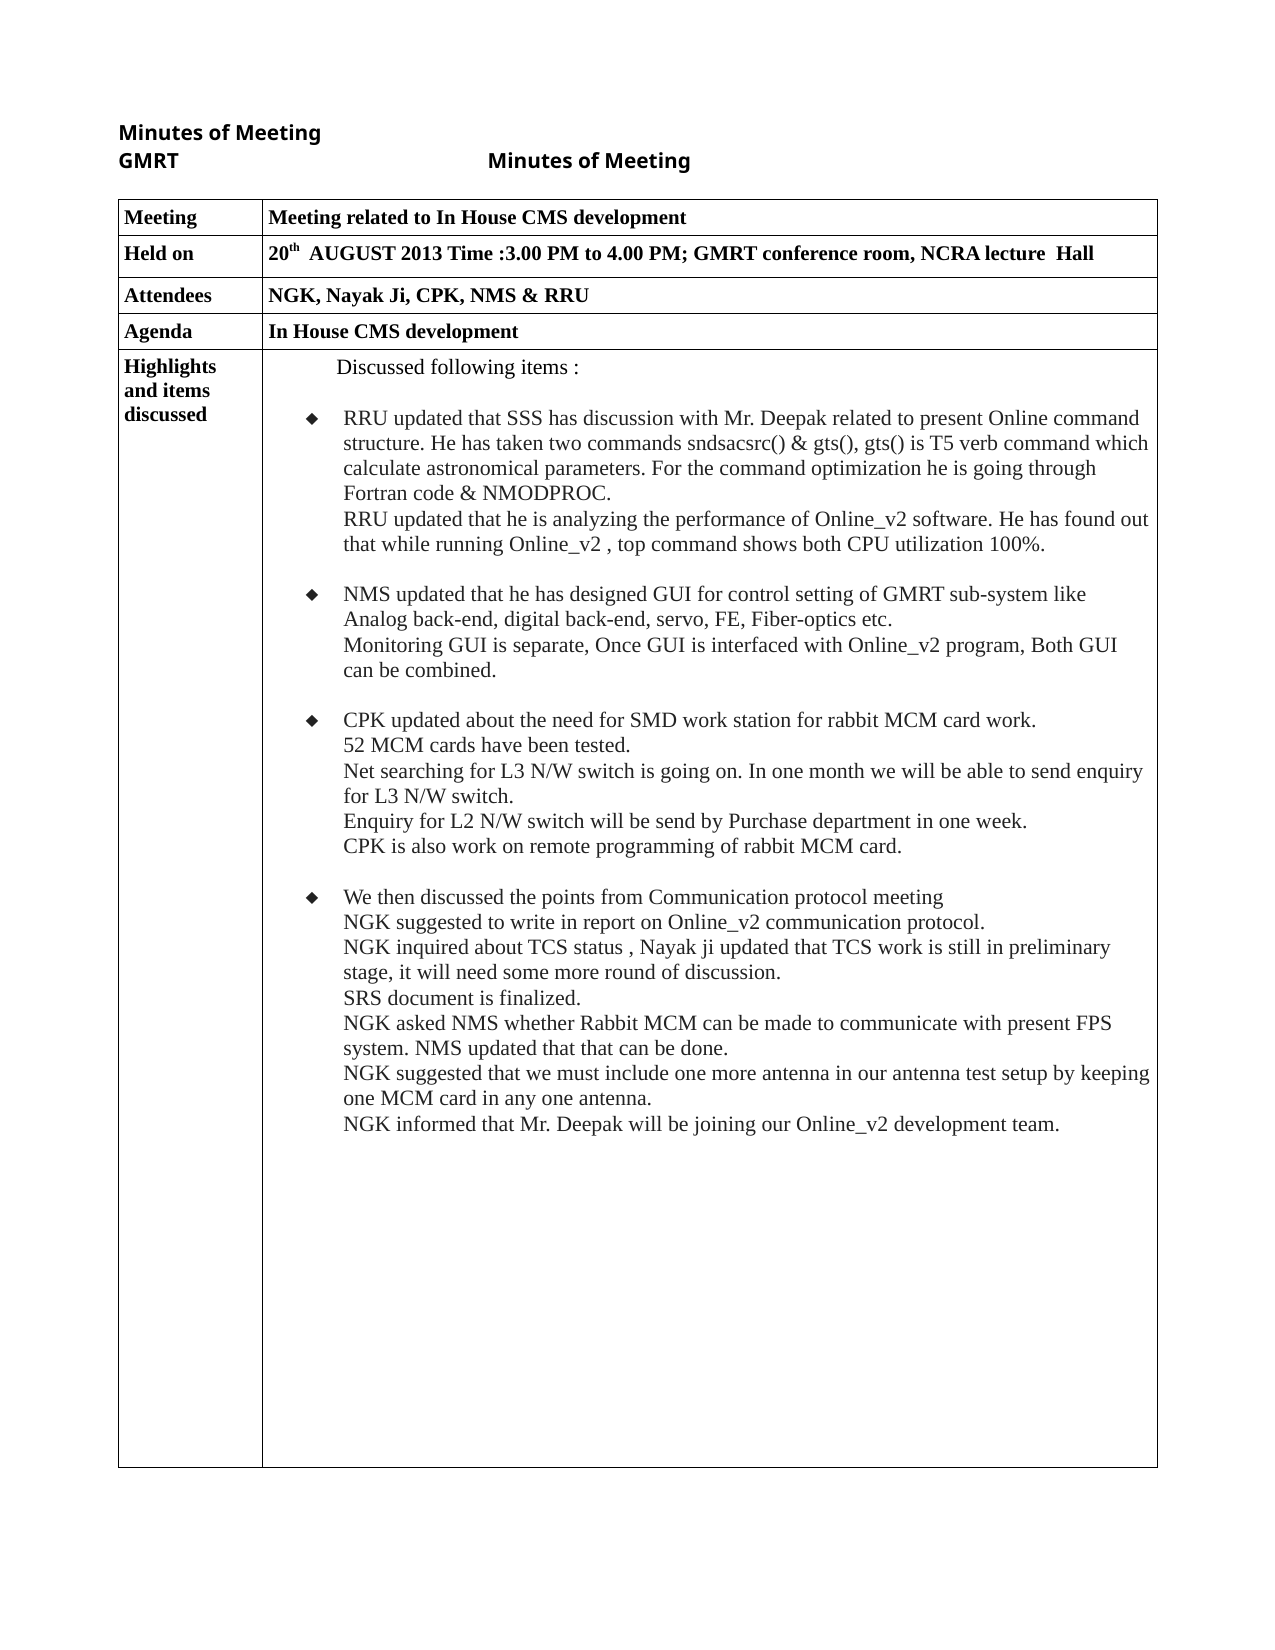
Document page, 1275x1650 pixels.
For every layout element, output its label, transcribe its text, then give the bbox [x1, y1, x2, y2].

table_cell Highlights and items discussed [119, 350, 262, 1467]
table_header Meeting related to In House CMS development [263, 200, 1157, 235]
table_cell 20th AUGUST 2013 Time :3.00 PM to 4.00 PM; GMRT conference room, NCRA lecture Hall [263, 236, 1157, 277]
table_cell Attendees [119, 278, 262, 313]
table_cell In House CMS development [263, 314, 1157, 348]
text Minutes of Meeting [118, 118, 1157, 147]
table_cell Discussed following items : RRU updated that SSS has discussion with Mr. Deepak related to present Online command structure. He has taken two commands sndsacsrc() & gts(), gts() is T5 verb command which calculate astronomical parameters. For the command optimization he is going through Fortran code & NMODPROC. RRU updated that he is analyzing the performance of Online_v2 software. He has found out that while running Online_v2 , top command shows both CPU utilization 100%. NMS updated that he has designed GUI for control setting of GMRT sub-system like Analog back-end, digital back-end, servo, FE, Fiber-optics etc. Monitoring GUI is separate, Once GUI is interfaced with Online_v2 program, Both GUI can be combined. CPK updated about the need for SMD work station for rabbit MCM card work. 52 MCM cards have been tested. Net searching for L3 N/W switch is going on. In one month we will be able to send enquiry for L3 N/W switch. Enquiry for L2 N/W switch will be send by Purchase department in one week. CPK is also work on remote programming of rabbit MCM card. We then discussed the points from Communication protocol meeting NGK suggested to write in report on Online_v2 communication protocol. NGK inquired about TCS status , Nayak ji updated that TCS work is still in preliminary stage, it will need some more round of discussion. SRS document is finalized. NGK asked NMS whether Rabbit MCM can be made to communicate with present FPS system. NMS updated that that can be done. NGK suggested that we must include one more antenna in our antenna test setup by keeping one MCM card in any one antenna. NGK informed that Mr. Deepak will be joining our Online_v2 development team. [263, 350, 1157, 1467]
table_header Meeting [119, 200, 262, 235]
text GMRT Minutes of Meeting [118, 147, 1157, 175]
table_cell Held on [119, 236, 262, 277]
table_cell Agenda [119, 314, 262, 348]
table_cell NGK, Nayak Ji, CPK, NMS & RRU [263, 278, 1157, 313]
